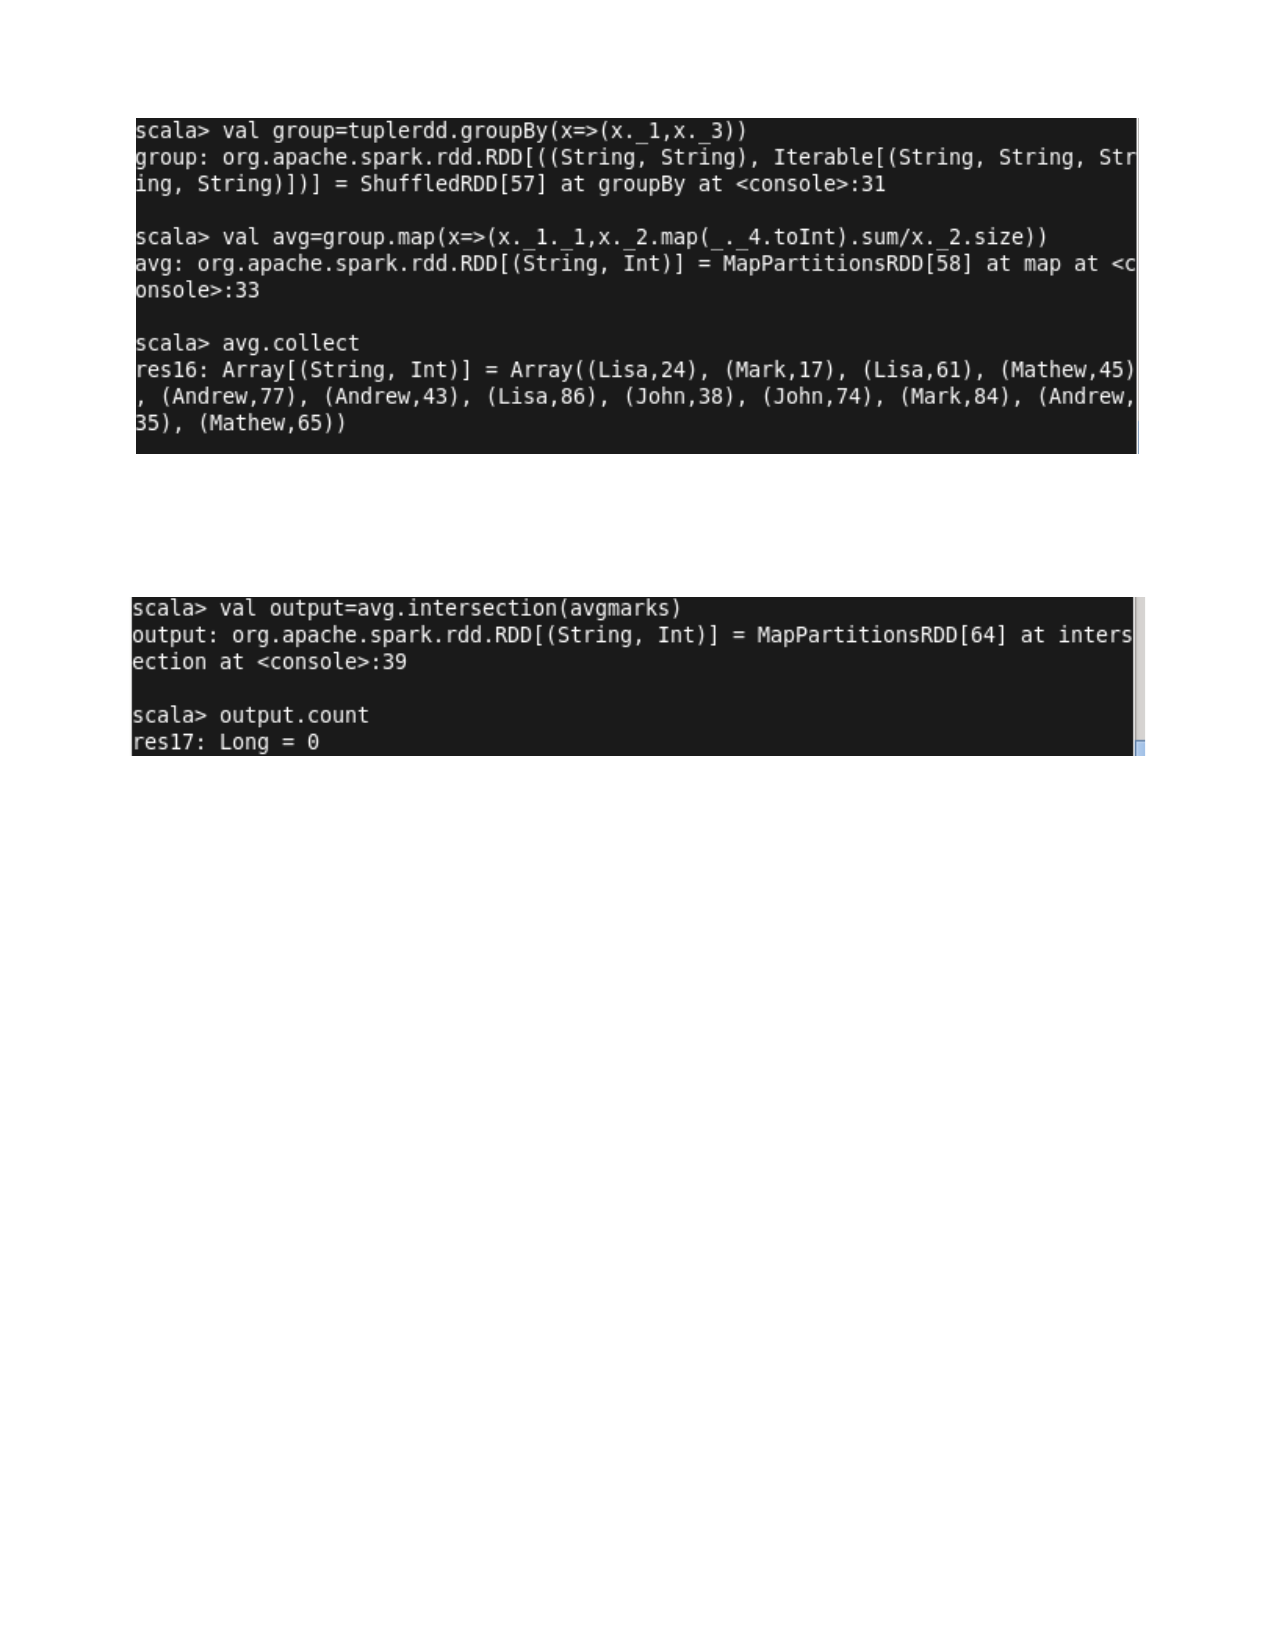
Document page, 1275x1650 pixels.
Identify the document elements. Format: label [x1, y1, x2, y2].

picture [136, 118, 1139, 454]
picture [129, 597, 1146, 756]
